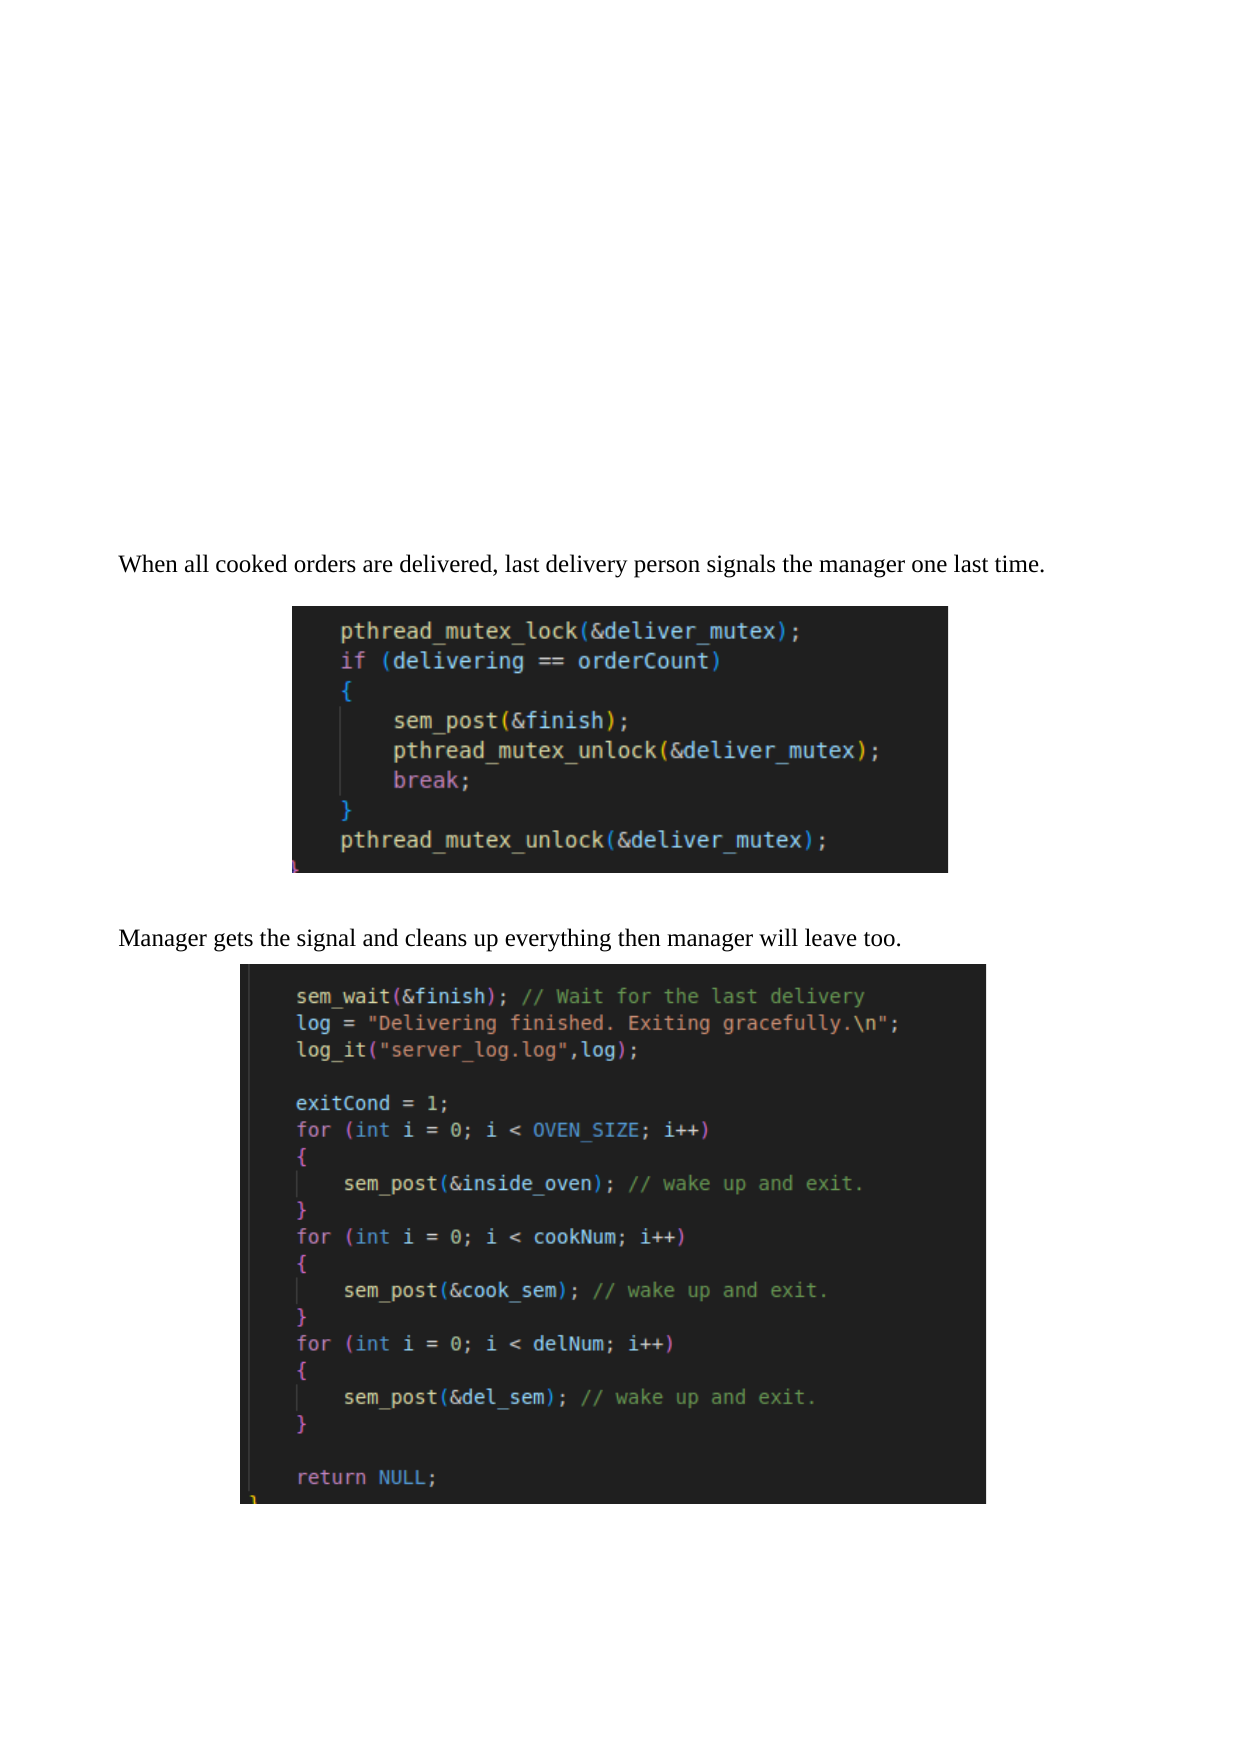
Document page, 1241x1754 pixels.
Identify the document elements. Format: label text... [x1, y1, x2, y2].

text When all cooked orders are delivered, last delivery person signals the manager one last time. [118, 549, 1122, 578]
picture [292, 606, 949, 873]
picture [240, 964, 987, 1504]
text Manager gets the signal and cleans up everything then manager will leave too. [118, 923, 1122, 952]
